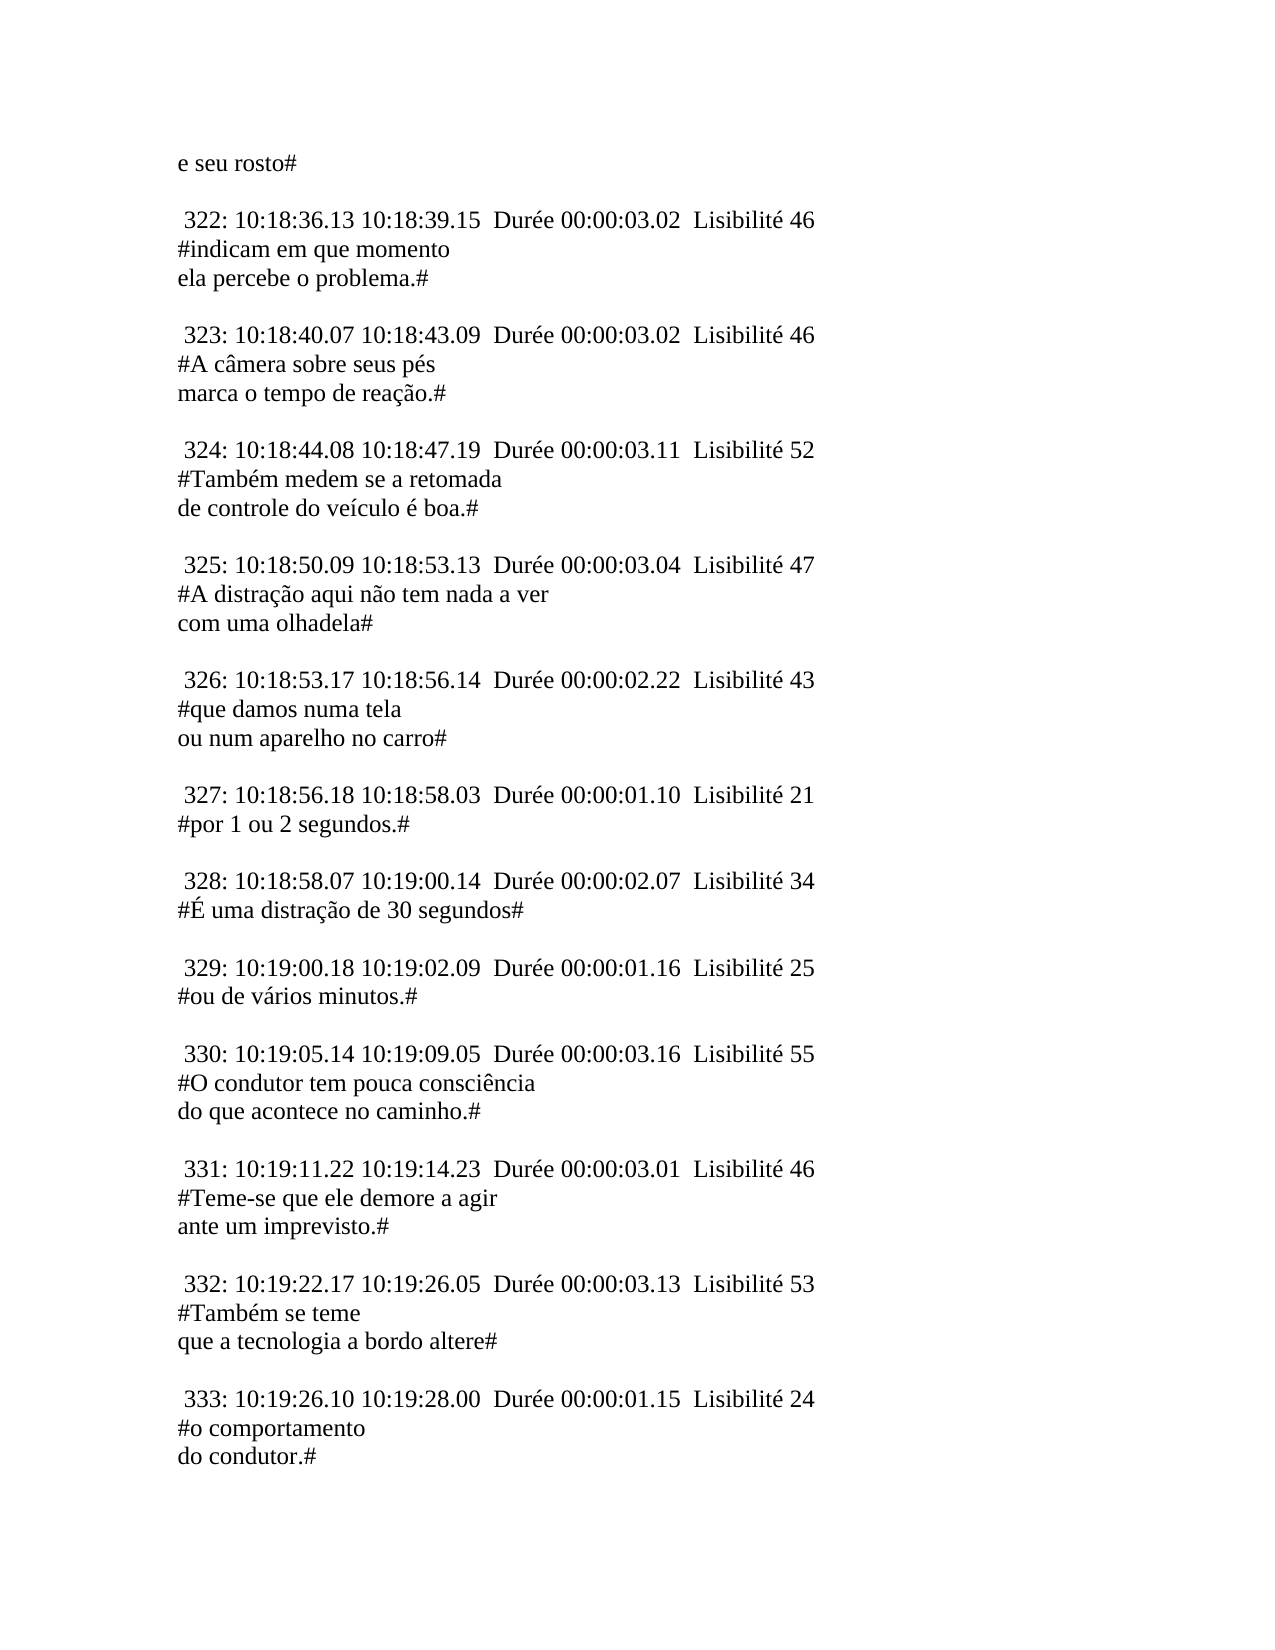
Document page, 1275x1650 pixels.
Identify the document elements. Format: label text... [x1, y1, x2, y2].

text 323: 10:18:40.07 10:18:43.09 Durée 00:00:03.02 Lisibilité 46 [177, 320, 1098, 349]
text 328: 10:18:58.07 10:19:00.14 Durée 00:00:02.07 Lisibilité 34 [177, 866, 1098, 895]
text #Também medem se a retomada [177, 464, 1098, 493]
text #A distração aqui não tem nada a ver [177, 579, 1098, 608]
text com uma olhadela# [177, 608, 1098, 636]
text 322: 10:18:36.13 10:18:39.15 Durée 00:00:03.02 Lisibilité 46 [177, 205, 1098, 234]
text ou num aparelho no carro# [177, 723, 1098, 751]
text #indicam em que momento [177, 234, 1098, 263]
text #ou de vários minutos.# [177, 981, 1098, 1010]
text #Teme-se que ele demore a agir [177, 1183, 1098, 1211]
text ela percebe o problema.# [177, 263, 1098, 291]
text 330: 10:19:05.14 10:19:09.05 Durée 00:00:03.16 Lisibilité 55 [177, 1039, 1098, 1068]
text do que acontece no caminho.# [177, 1096, 1098, 1125]
text ante um imprevisto.# [177, 1211, 1098, 1240]
text 329: 10:19:00.18 10:19:02.09 Durée 00:00:01.16 Lisibilité 25 [177, 953, 1098, 981]
text #por 1 ou 2 segundos.# [177, 809, 1098, 838]
text 324: 10:18:44.08 10:18:47.19 Durée 00:00:03.11 Lisibilité 52 [177, 435, 1098, 464]
text #o comportamento [177, 1413, 1098, 1441]
text 325: 10:18:50.09 10:18:53.13 Durée 00:00:03.04 Lisibilité 47 [177, 550, 1098, 579]
text #Também se teme [177, 1298, 1098, 1326]
text #O condutor tem pouca consciência [177, 1068, 1098, 1096]
text do condutor.# [177, 1441, 1098, 1470]
text #A câmera sobre seus pés [177, 349, 1098, 378]
text que a tecnologia a bordo altere# [177, 1326, 1098, 1355]
text 333: 10:19:26.10 10:19:28.00 Durée 00:00:01.15 Lisibilité 24 [177, 1384, 1098, 1413]
text 326: 10:18:53.17 10:18:56.14 Durée 00:00:02.22 Lisibilité 43 [177, 665, 1098, 694]
text #que damos numa tela [177, 694, 1098, 723]
text marca o tempo de reação.# [177, 378, 1098, 406]
text 327: 10:18:56.18 10:18:58.03 Durée 00:00:01.10 Lisibilité 21 [177, 780, 1098, 809]
text 332: 10:19:22.17 10:19:26.05 Durée 00:00:03.13 Lisibilité 53 [177, 1269, 1098, 1298]
text 331: 10:19:11.22 10:19:14.23 Durée 00:00:03.01 Lisibilité 46 [177, 1154, 1098, 1183]
text e seu rosto# [177, 148, 1098, 176]
text de controle do veículo é boa.# [177, 493, 1098, 521]
text #É uma distração de 30 segundos# [177, 895, 1098, 924]
